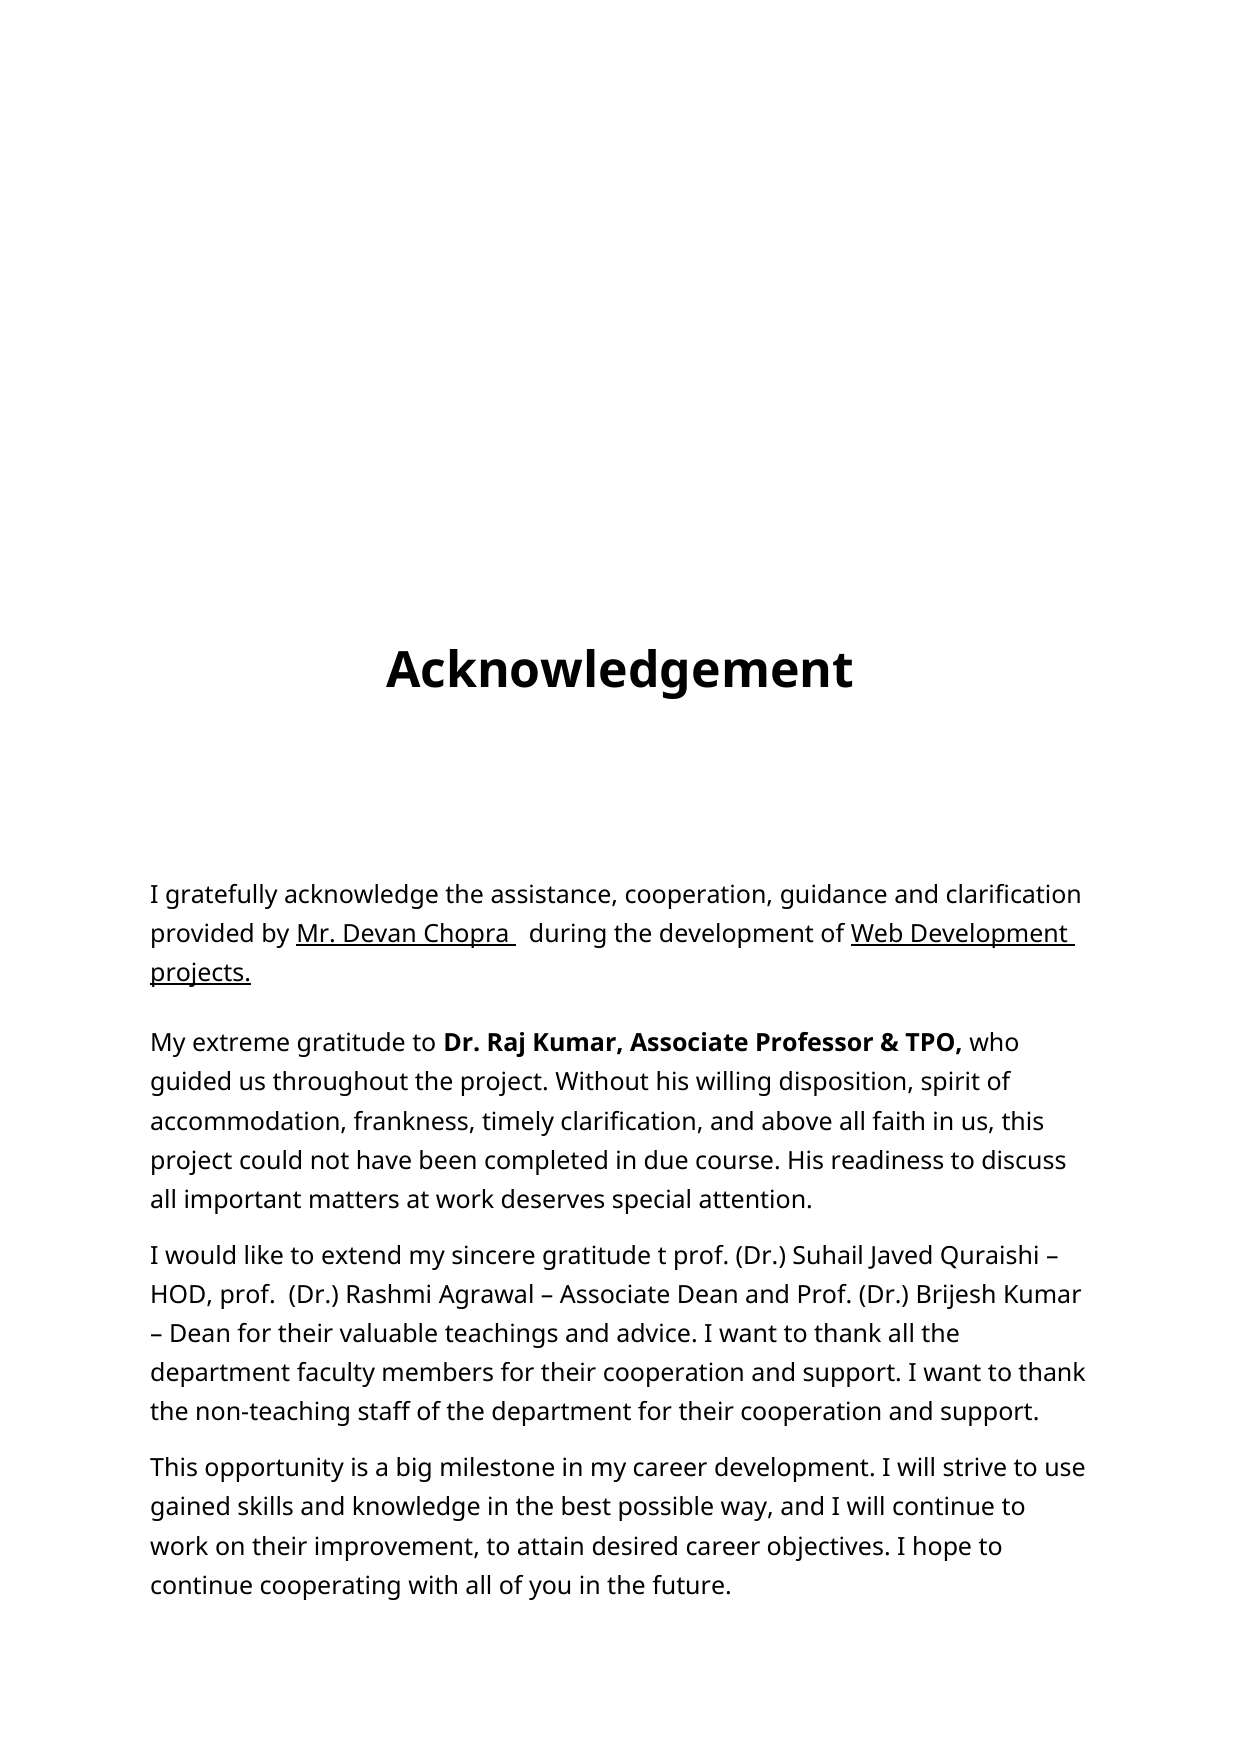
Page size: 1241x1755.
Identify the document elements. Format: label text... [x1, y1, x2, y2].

text My extreme gratitude to Dr. Raj Kumar, Associate Professor & TPO, who guided us throughout the project. Without his willing disposition, spirit of accommodation, frankness, timely clarification, and above all faith in us, this project could not have been completed in due course. His readiness to discuss all important matters at work deserves special attention. [150, 1025, 1090, 1216]
subtitle I gratefully acknowledge the assistance, cooperation, guidance and clarification provided by Mr. Devan Chopra during the development of Web Development projects. [150, 876, 1090, 989]
text I would like to extend my sincere gratitude t prof. (Dr.) Suhail Javed Quraishi – HOD, prof. (Dr.) Rashmi Agrawal – Associate Dean and Prof. (Dr.) Brijesh Kumar – Dean for their valuable teachings and advice. I want to thank all the department faculty members for their cooperation and support. I want to thank the non-teaching staff of the department for their cooperation and support. [150, 1237, 1090, 1428]
subtitle Acknowledgement [150, 634, 1090, 702]
text This opportunity is a big milestone in my career development. I will strive to use gained skills and knowledge in the best possible way, and I will continue to work on their improvement, to attain desired career objectives. I hope to continue cooperating with all of you in the future. [150, 1450, 1090, 1601]
